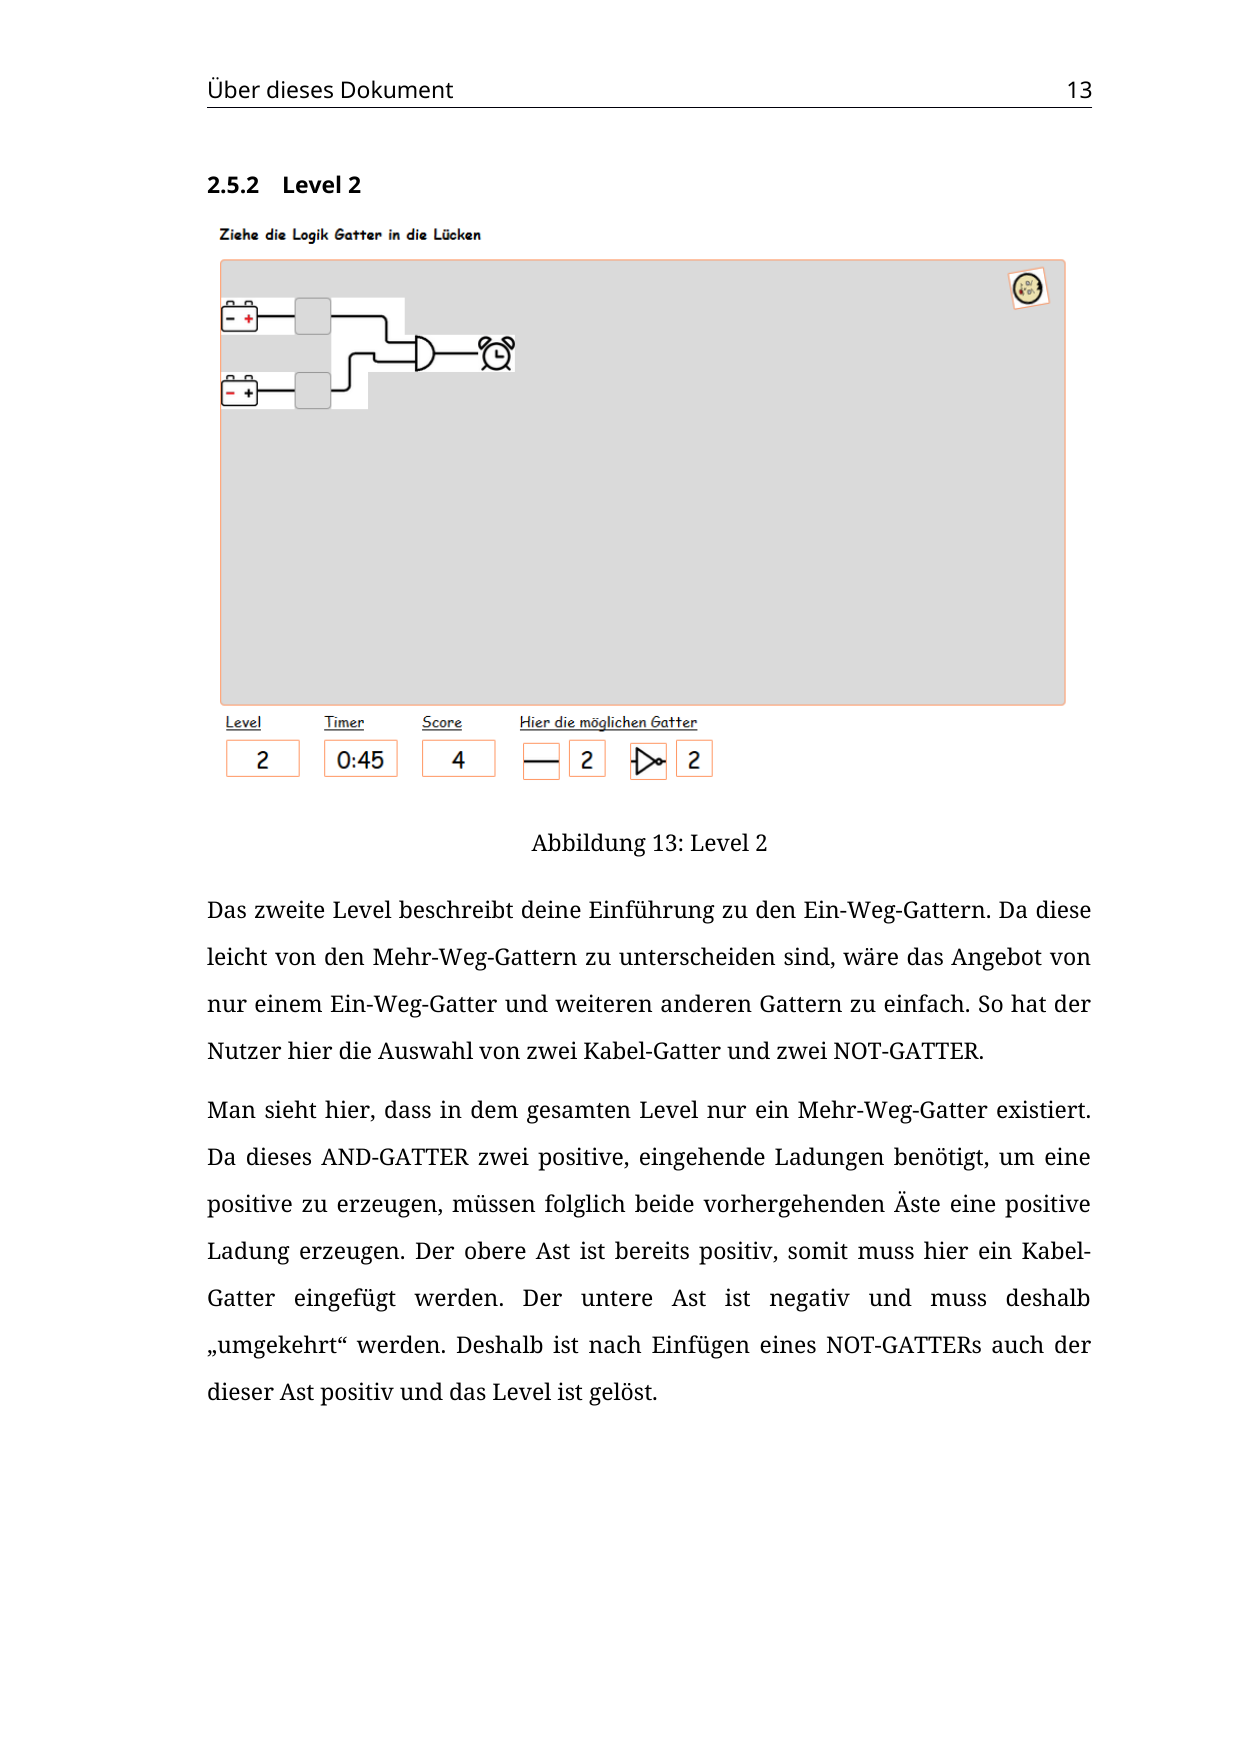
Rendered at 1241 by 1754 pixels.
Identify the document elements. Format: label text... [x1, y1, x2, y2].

text Das zweite Level beschreibt deine Einführung zu den Ein-Weg-Gattern. Da diese leicht von den Mehr-Weg-Gattern zu unterscheiden sind, wäre das Angebot von nur einem Ein-Weg-Gatter und weiteren anderen Gattern zu einfach. So hat der Nutzer hier die Auswahl von zwei Kabel-Gatter und zwei NOT-GATTER. [207, 215, 1092, 1066]
picture [212, 215, 1087, 811]
subtitle Level 2 [207, 168, 1092, 200]
text Man sieht hier, dass in dem gesamten Level nur ein Mehr-Weg-Gatter existiert. Da dieses AND-GATTER zwei positive, eingehende Ladungen benötigt, um eine positive zu erzeugen, müssen folglich beide vorhergehenden Äste eine positive Ladung erzeugen. Der obere Ast ist bereits positiv, somit muss hier ein Kabel-Gatter eingefügt werden. Der untere Ast ist negativ und muss deshalb „umgekehrt“ werden. Deshalb ist nach Einfügen eines NOT-GATTERs auch der dieser Ast positiv und das Level ist gelöst. [207, 1094, 1092, 1407]
text Abbildung 13: Level 2 [213, 811, 1087, 858]
